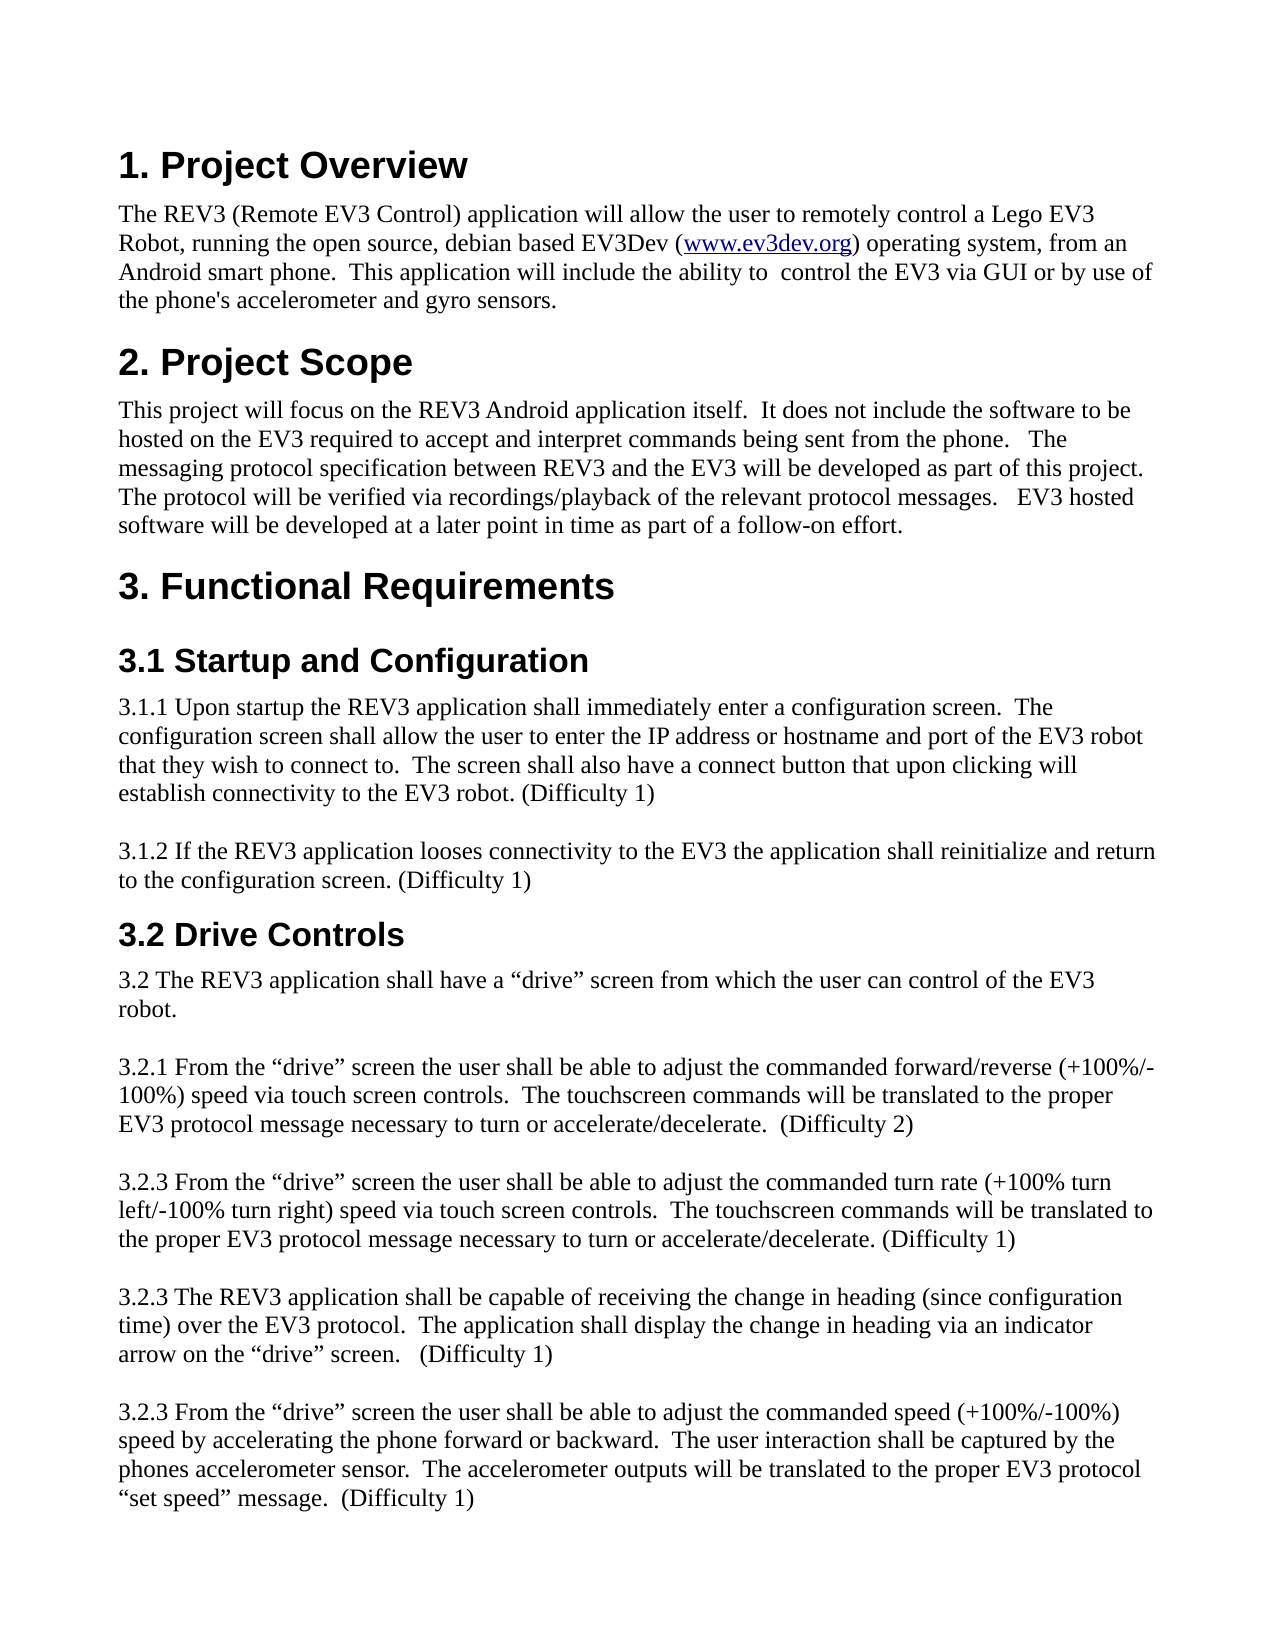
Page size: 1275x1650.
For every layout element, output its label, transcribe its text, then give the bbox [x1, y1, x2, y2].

text The REV3 (Remote EV3 Control) application will allow the user to remotely control a Lego EV3 Robot, running the open source, debian based EV3Dev (www.ev3dev.org) operating system, from an Android smart phone. This application will include the ability to control the EV3 via GUI or by use of the phone's accelerometer and gyro sensors. [118, 199, 1157, 314]
text 3.2.1 From the “drive” screen the user shall be able to adjust the commanded forward/reverse (+100%/-100%) speed via touch screen controls. The touchscreen commands will be translated to the proper EV3 protocol message necessary to turn or accelerate/decelerate. (Difficulty 2) [118, 1052, 1157, 1138]
subtitle 1. Project Overview [118, 143, 1157, 187]
subtitle 3.1 Startup and Configuration [118, 641, 1157, 680]
text This project will focus on the REV3 Android application itself. It does not include the software to be hosted on the EV3 required to accept and interpret commands being sent from the phone. The messaging protocol specification between REV3 and the EV3 will be developed as part of this project. The protocol will be verified via recordings/playback of the relevant protocol messages. EV3 hosted software will be developed at a later point in time as part of a follow-on effort. [118, 395, 1157, 539]
text 3.1.1 Upon startup the REV3 application shall immediately enter a configuration screen. The configuration screen shall allow the user to enter the IP address or hostname and port of the EV3 robot that they wish to connect to. The screen shall also have a connect button that upon clicking will establish connectivity to the EV3 robot. (Difficulty 1) [118, 692, 1157, 807]
text 3.2.3 From the “drive” screen the user shall be able to adjust the commanded speed (+100%/-100%) speed by accelerating the phone forward or backward. The user interaction shall be captured by the phones accelerometer sensor. The accelerometer outputs will be translated to the proper EV3 protocol “set speed” message. (Difficulty 1) [118, 1397, 1157, 1512]
subtitle 3. Functional Requirements [118, 564, 1157, 608]
text 3.1.2 If the REV3 application looses connectivity to the EV3 the application shall reinitialize and return to the configuration screen. (Difficulty 1) [118, 836, 1157, 893]
text 3.2.3 The REV3 application shall be capable of receiving the change in heading (since configuration time) over the EV3 protocol. The application shall display the change in heading via an indicator arrow on the “drive” screen. (Difficulty 1) [118, 1282, 1157, 1368]
text 3.2.3 From the “drive” screen the user shall be able to adjust the commanded turn rate (+100% turn left/-100% turn right) speed via touch screen controls. The touchscreen commands will be translated to the proper EV3 protocol message necessary to turn or accelerate/decelerate. (Difficulty 1) [118, 1167, 1157, 1253]
subtitle 3.2 Drive Controls [118, 914, 1157, 953]
subtitle 2. Project Scope [118, 339, 1157, 383]
text 3.2 The REV3 application shall have a “drive” screen from which the user can control of the EV3 robot. [118, 966, 1157, 1023]
